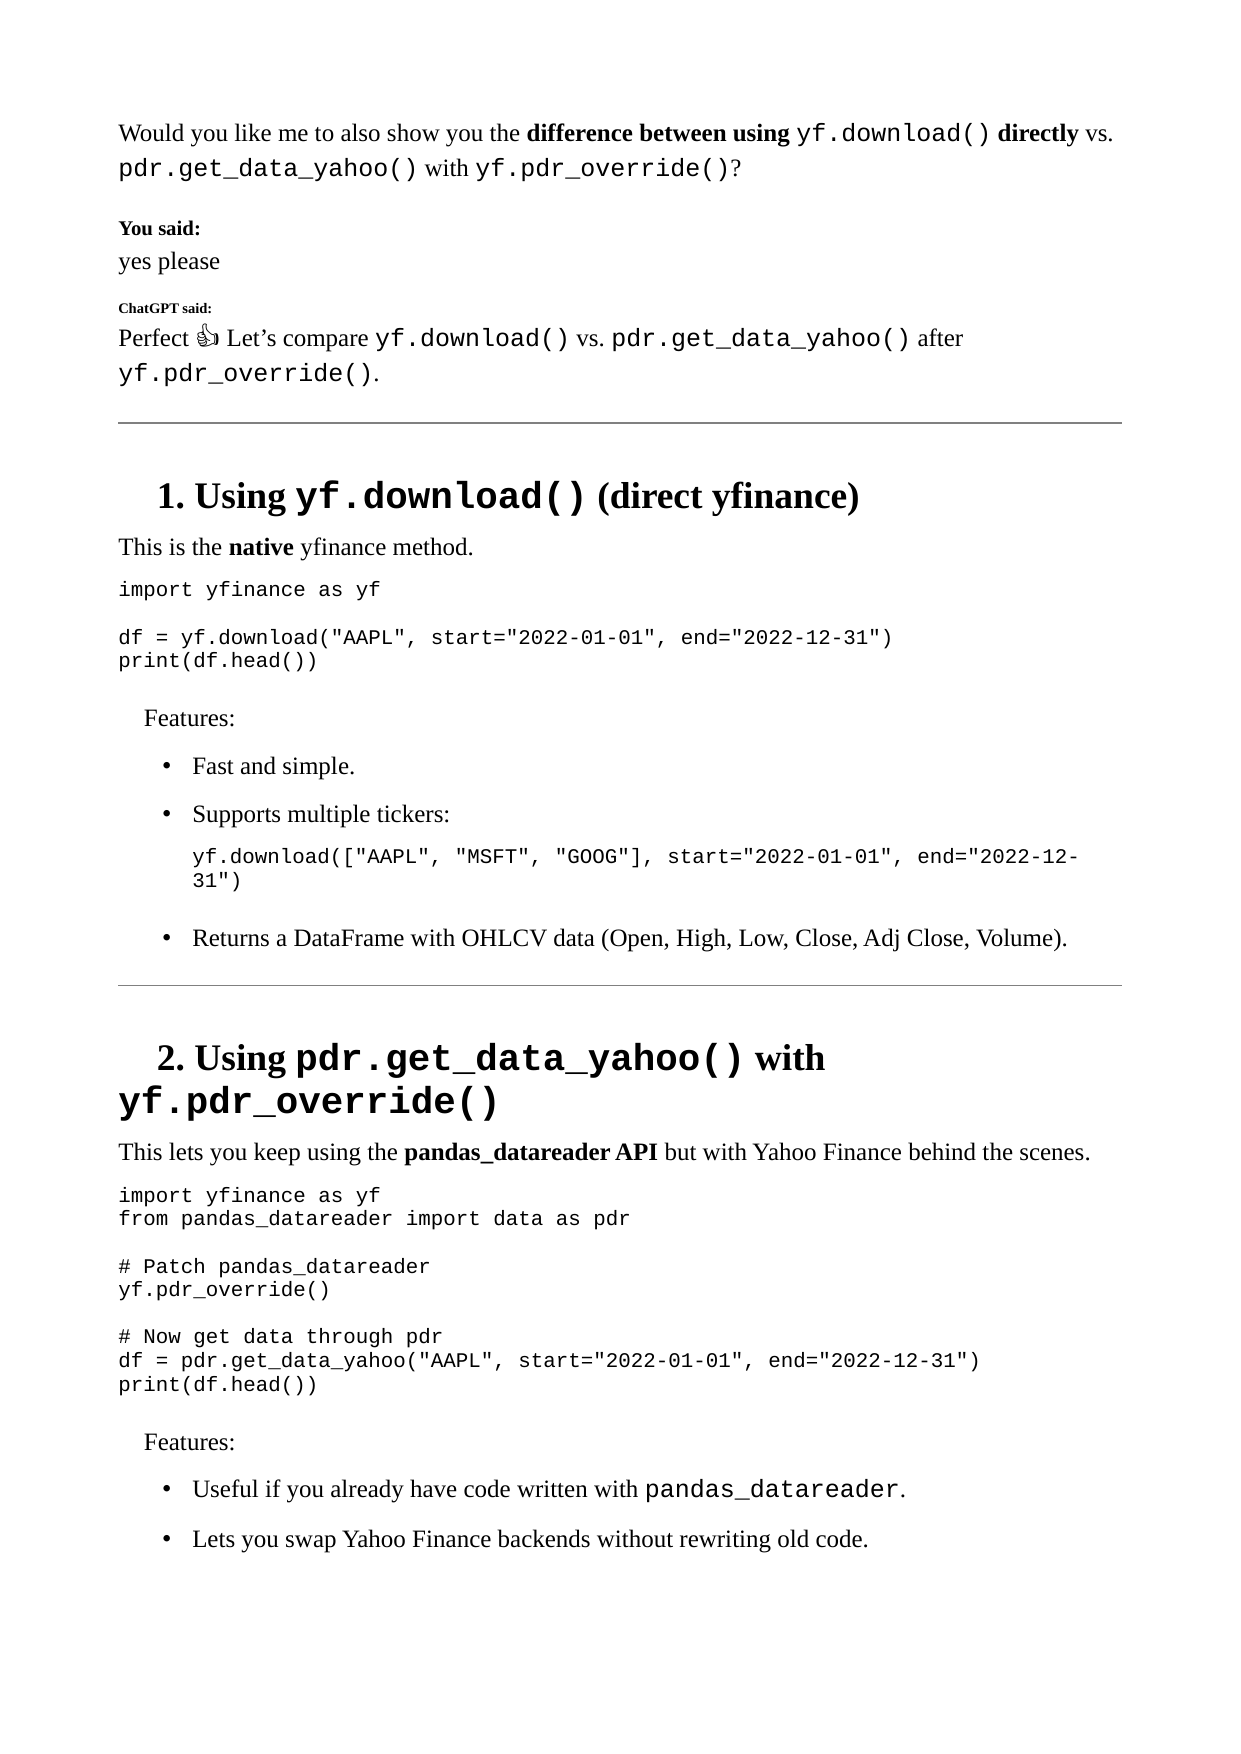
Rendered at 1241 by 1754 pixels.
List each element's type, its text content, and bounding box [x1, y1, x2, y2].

list Fast and simple. [162, 751, 1122, 780]
text Would you like me to also show you the difference between using yf.download() directly vs. pdr.get_data_yahoo() with yf.pdr_override()? [118, 118, 1122, 184]
list Useful if you already have code written with pandas_datareader. [162, 1474, 1122, 1505]
text print(df.head()) [118, 650, 1122, 674]
text df = yf.download("AAPL", start="2022-01-01", end="2022-12-31") [118, 627, 1122, 650]
text yf.pdr_override() [118, 1279, 1122, 1303]
subtitle 🔹 2. Using pdr.get_data_yahoo() with yf.pdr_override() [118, 1036, 1122, 1124]
list Supports multiple tickers: [162, 799, 1122, 827]
text This is the native yfinance method. [118, 532, 1122, 561]
text Perfect 👍 Let’s compare yf.download() vs. pdr.get_data_yahoo() after yf.pdr_override(). [118, 323, 1122, 389]
text yes please [118, 246, 1122, 275]
text ✅ Features: [118, 1427, 1122, 1456]
text This lets you keep using the pandas_datareader API but with Yahoo Finance behind the scenes. [118, 1137, 1122, 1166]
list Lets you swap Yahoo Finance backends without rewriting old code. [162, 1524, 1122, 1553]
text df = pdr.get_data_yahoo("AAPL", start="2022-01-01", end="2022-12-31") [118, 1350, 1122, 1374]
text # Now get data through pdr [118, 1327, 1122, 1350]
text print(df.head()) [118, 1374, 1122, 1397]
text # Patch pandas_datareader [118, 1256, 1122, 1279]
text ✅ Features: [118, 703, 1122, 732]
list Returns a DataFrame with OHLCV data (Open, High, Low, Close, Adj Close, Volume). [162, 923, 1122, 952]
subtitle You said: [118, 216, 1122, 240]
list yf.download(["AAPL", "MSFT", "GOOG"], start="2022-01-01", end="2022-12-31") [162, 846, 1122, 894]
text import yfinance as yf [118, 579, 1122, 603]
text from pandas_datareader import data as pdr [118, 1208, 1122, 1232]
subtitle ChatGPT said: [118, 300, 1122, 317]
text import yfinance as yf [118, 1185, 1122, 1208]
subtitle 🔹 1. Using yf.download() (direct yfinance) [118, 473, 1122, 519]
